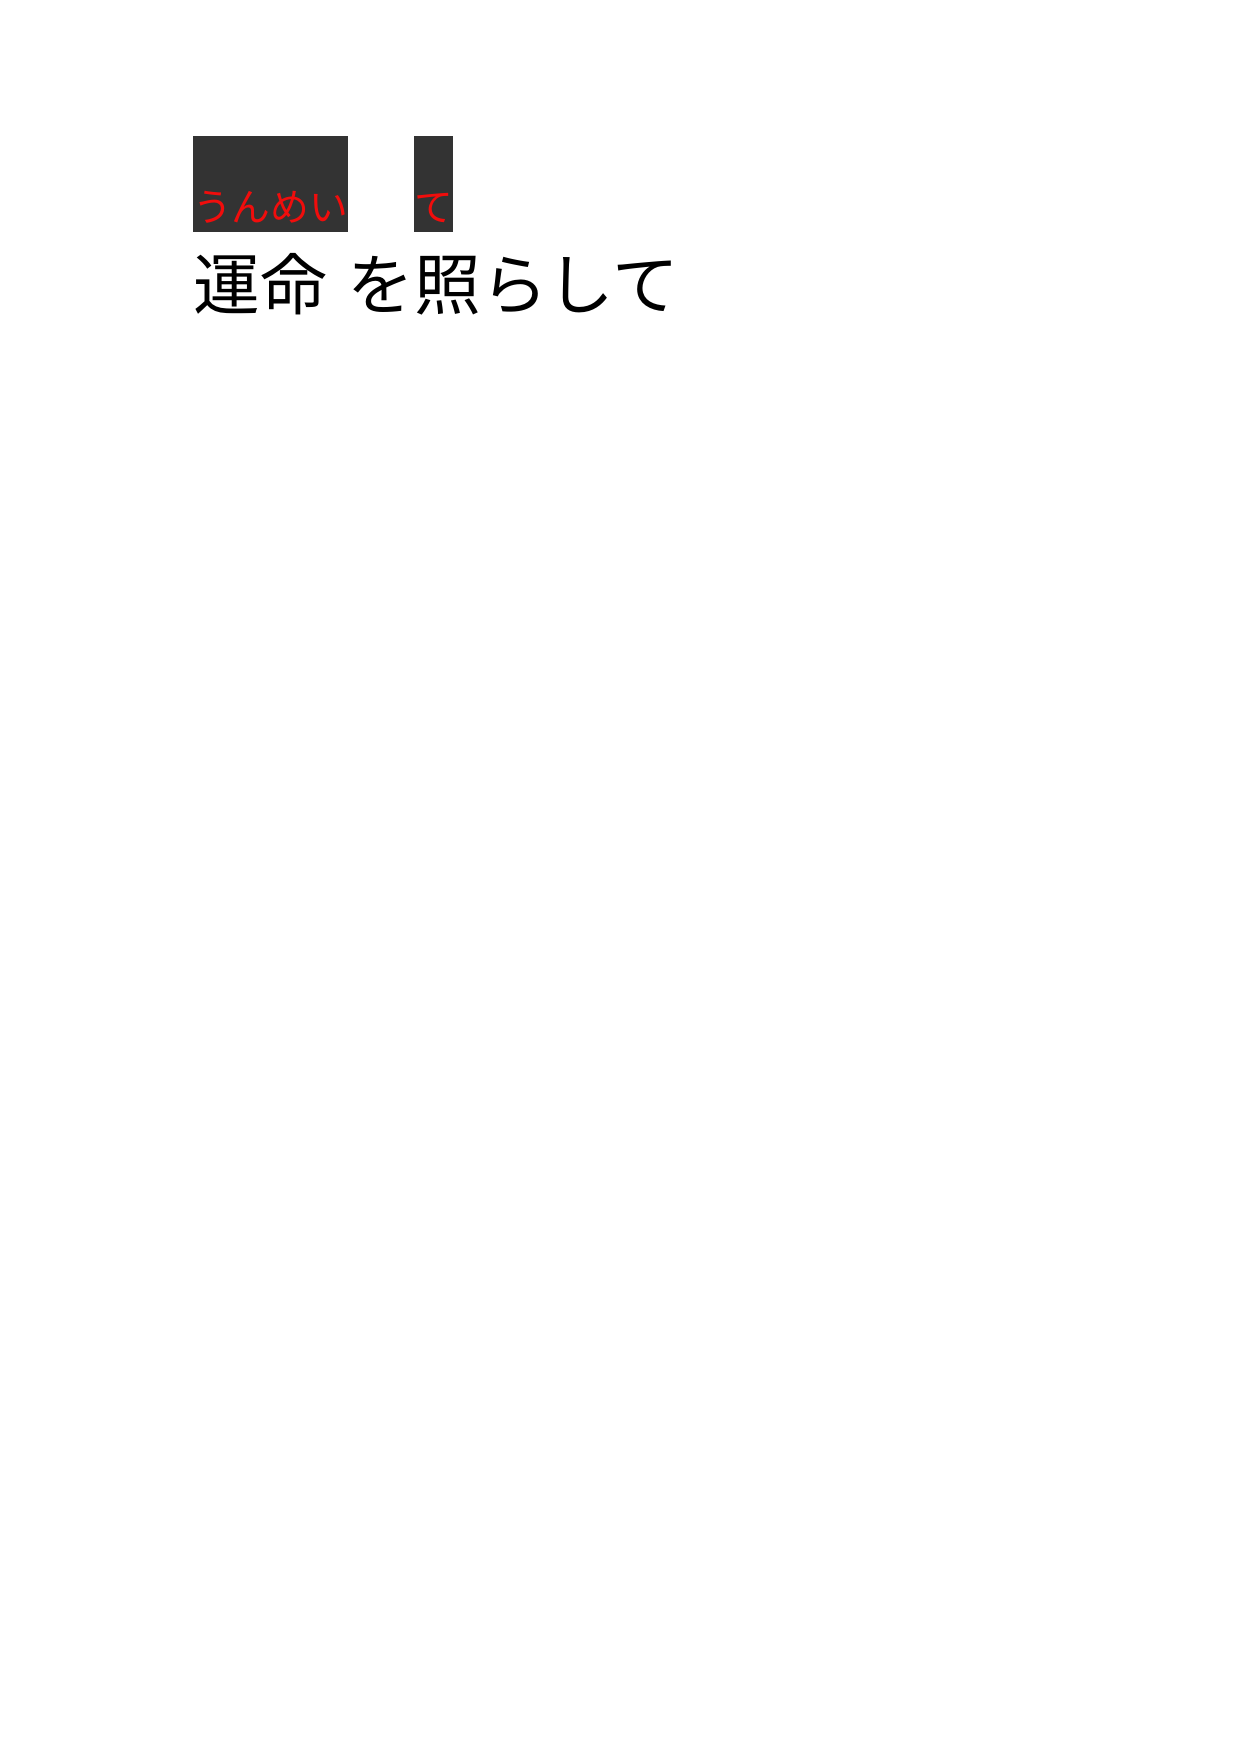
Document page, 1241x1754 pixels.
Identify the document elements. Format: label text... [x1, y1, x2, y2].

text 運命うんめいを照てらして [193, 136, 1106, 329]
